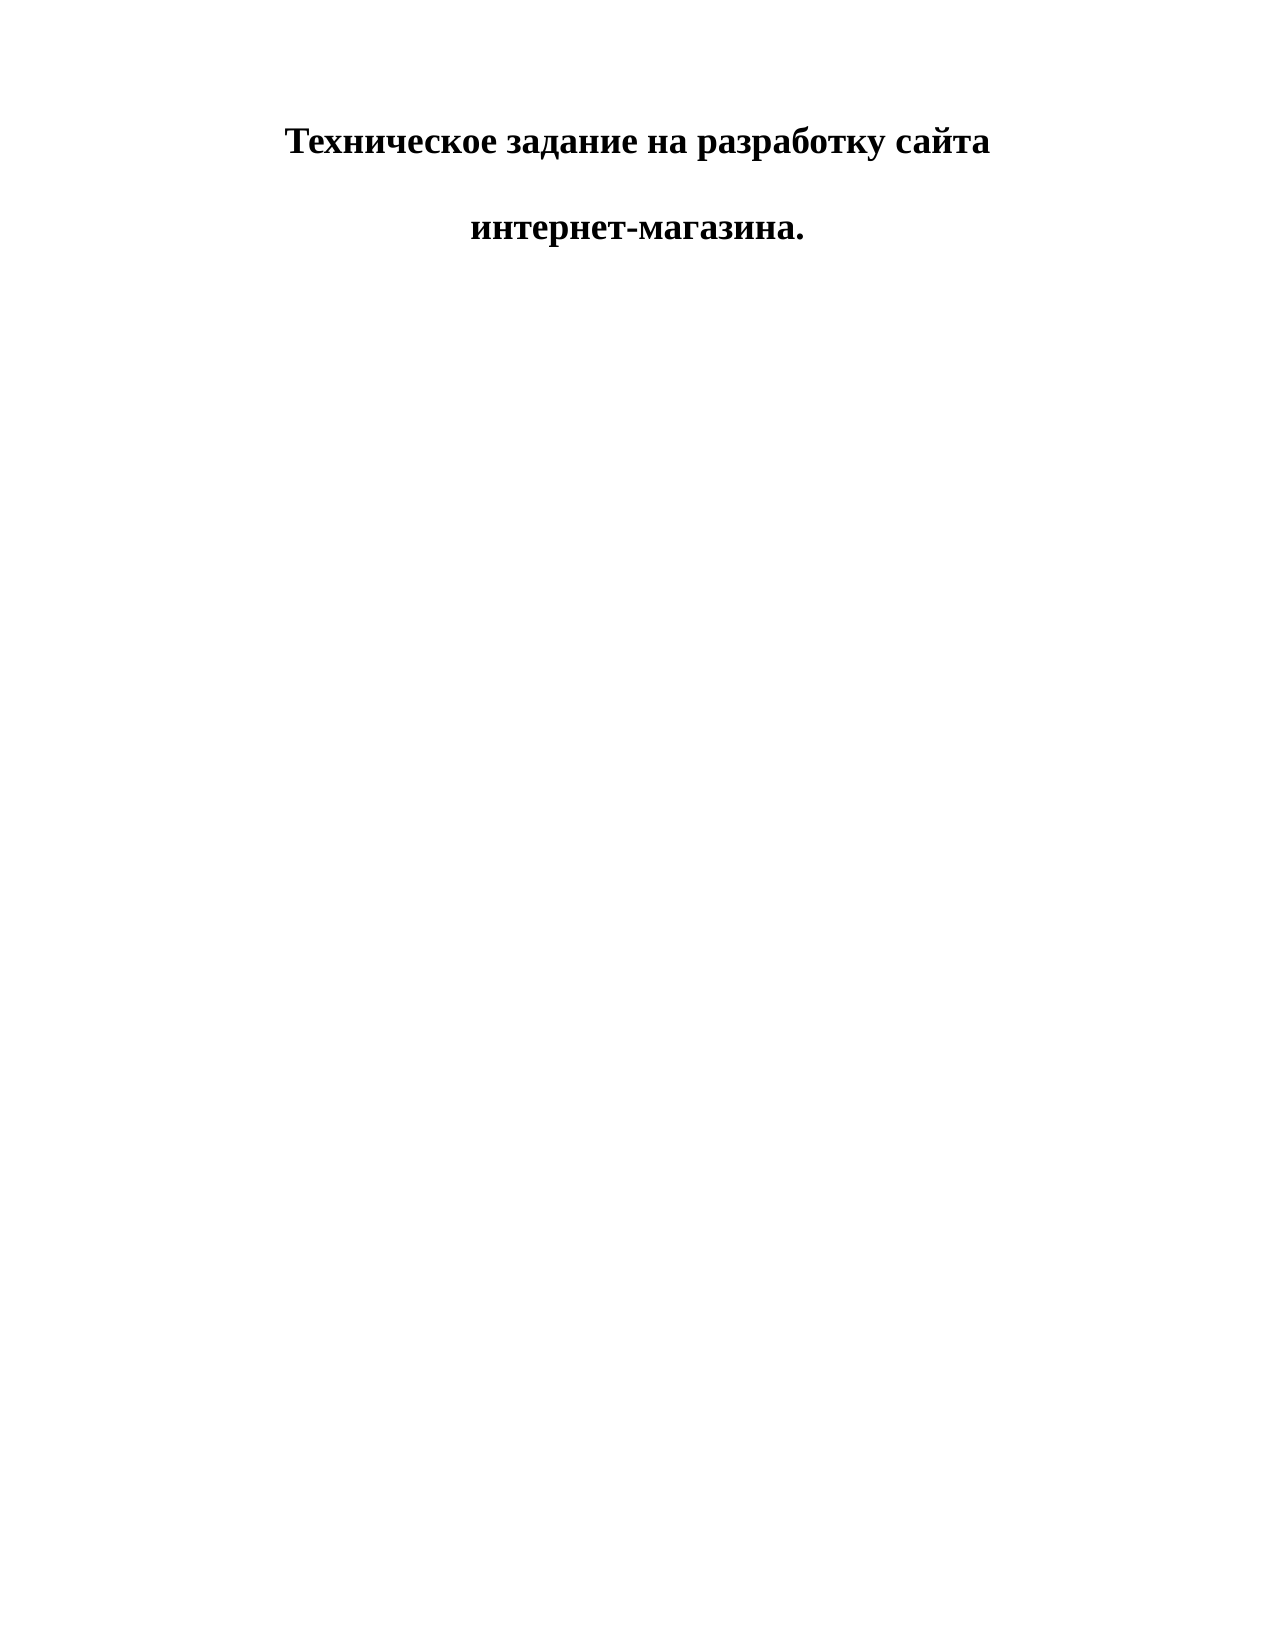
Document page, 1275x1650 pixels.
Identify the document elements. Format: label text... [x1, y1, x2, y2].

text интернет-магазина. [118, 204, 1157, 247]
text Техническое задание на разработку сайта [118, 118, 1157, 161]
